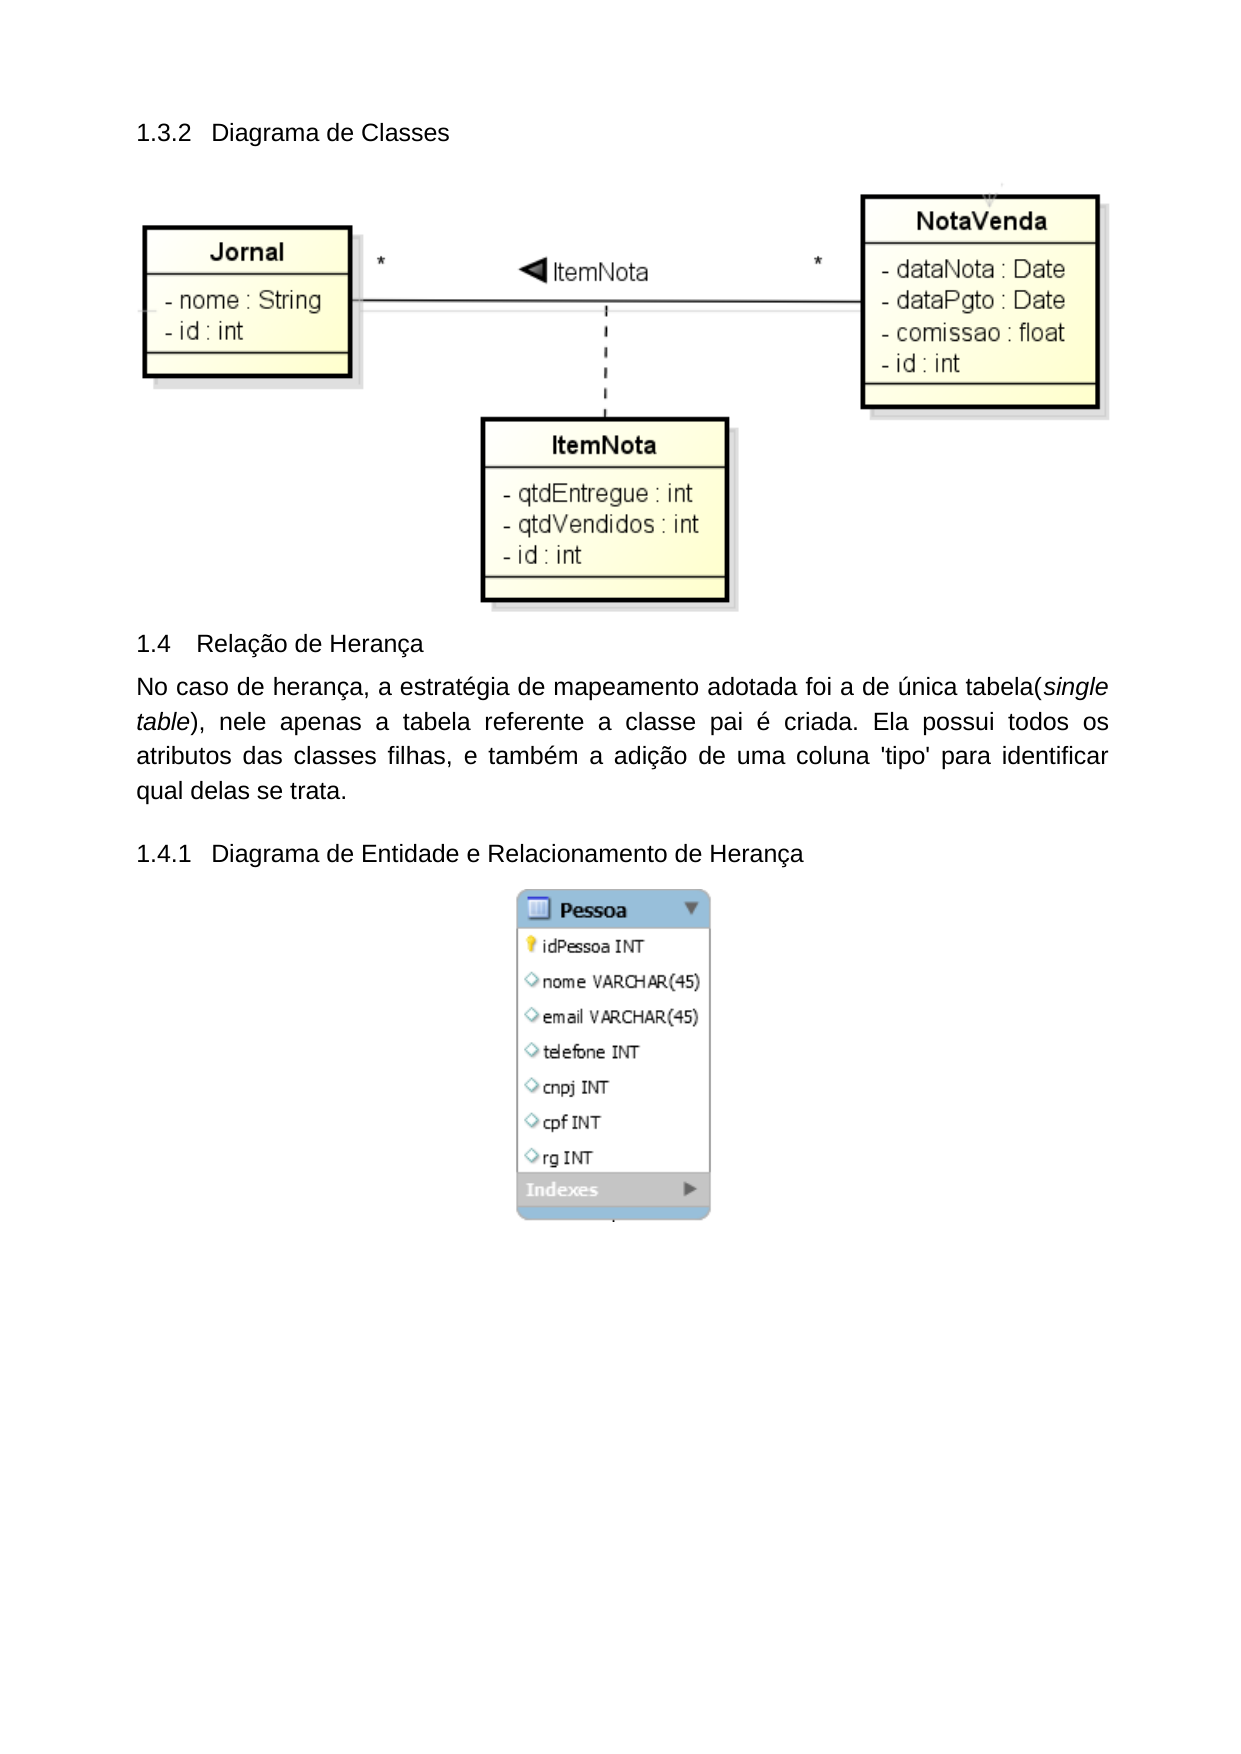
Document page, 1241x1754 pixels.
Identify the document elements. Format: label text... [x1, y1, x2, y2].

subtitle Diagrama de Entidade e Relacionamento de Herança [136, 839, 1111, 868]
text No caso de herança, a estratégia de mapeamento adotada foi a de única tabela(single table), nele apenas a tabela referente a classe pai é criada. Ela possui todos os atributos das classes filhas, e também a adição de uma coluna 'tipo' para identificar qual delas se trata. [136, 672, 1111, 804]
subtitle Relação de Herança [136, 615, 1111, 658]
picture [136, 173, 1111, 615]
picture [507, 889, 748, 1222]
subtitle Diagrama de Classes [136, 118, 1111, 147]
